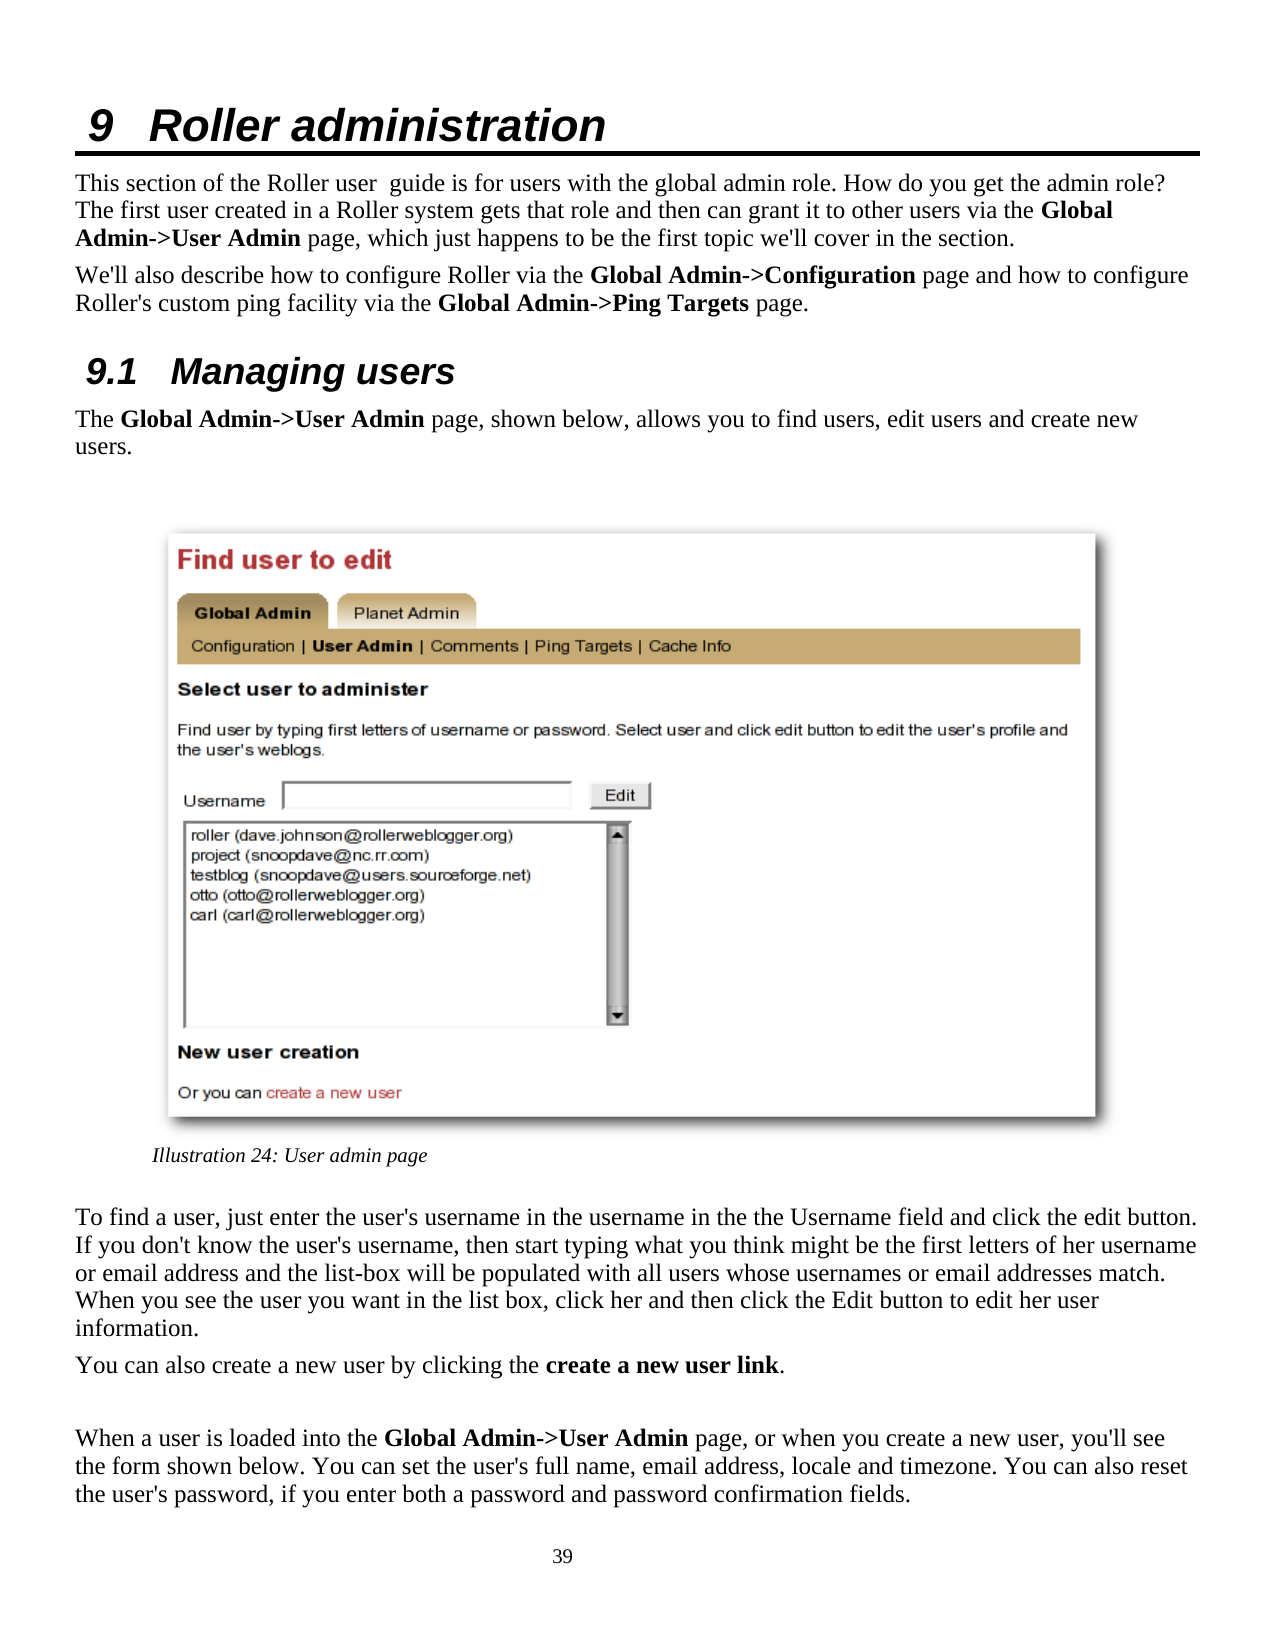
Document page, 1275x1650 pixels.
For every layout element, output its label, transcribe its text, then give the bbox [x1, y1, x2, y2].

text To find a user, just enter the user's username in the username in the the Username field and click the edit button. If you don't know the user's username, then start typing what you think might be the first letters of her username or email address and the list-box will be populated with all users whose usernames or email addresses match. When you see the user you want in the list box, click her and then click the Edit button to edit her user information. [75, 1203, 1200, 1342]
text This section of the Roller user guide is for users with the global admin role. How do you get the admin role? The first user created in a Roller system gets that role and then can grant it to other users via the Global Admin->User Admin page, which just happens to be the first topic we'll cover in the section. [75, 169, 1200, 252]
text We'll also describe how to configure Roller via the Global Admin->Configuration page and how to configure Roller's custom ping facility via the Global Admin->Ping Targets page. [75, 261, 1200, 316]
picture [152, 518, 1124, 1144]
text The Global Admin->User Admin page, shown below, allows you to find users, edit users and create new users. [75, 405, 1200, 460]
subtitle Roller administration [75, 100, 1200, 151]
text Illustration 24: User admin page [152, 1144, 1123, 1167]
text When a user is loaded into the Global Admin->User Admin page, or when you create a new user, you'll see the form shown below. You can set the user's full name, email address, locale and timezone. You can also reset the user's password, if you enter both a password and password confirmation fields. [75, 1424, 1200, 1507]
text You can also create a new user by clicking the create a new user link. [75, 1351, 1200, 1379]
subtitle Managing users [75, 350, 1200, 392]
